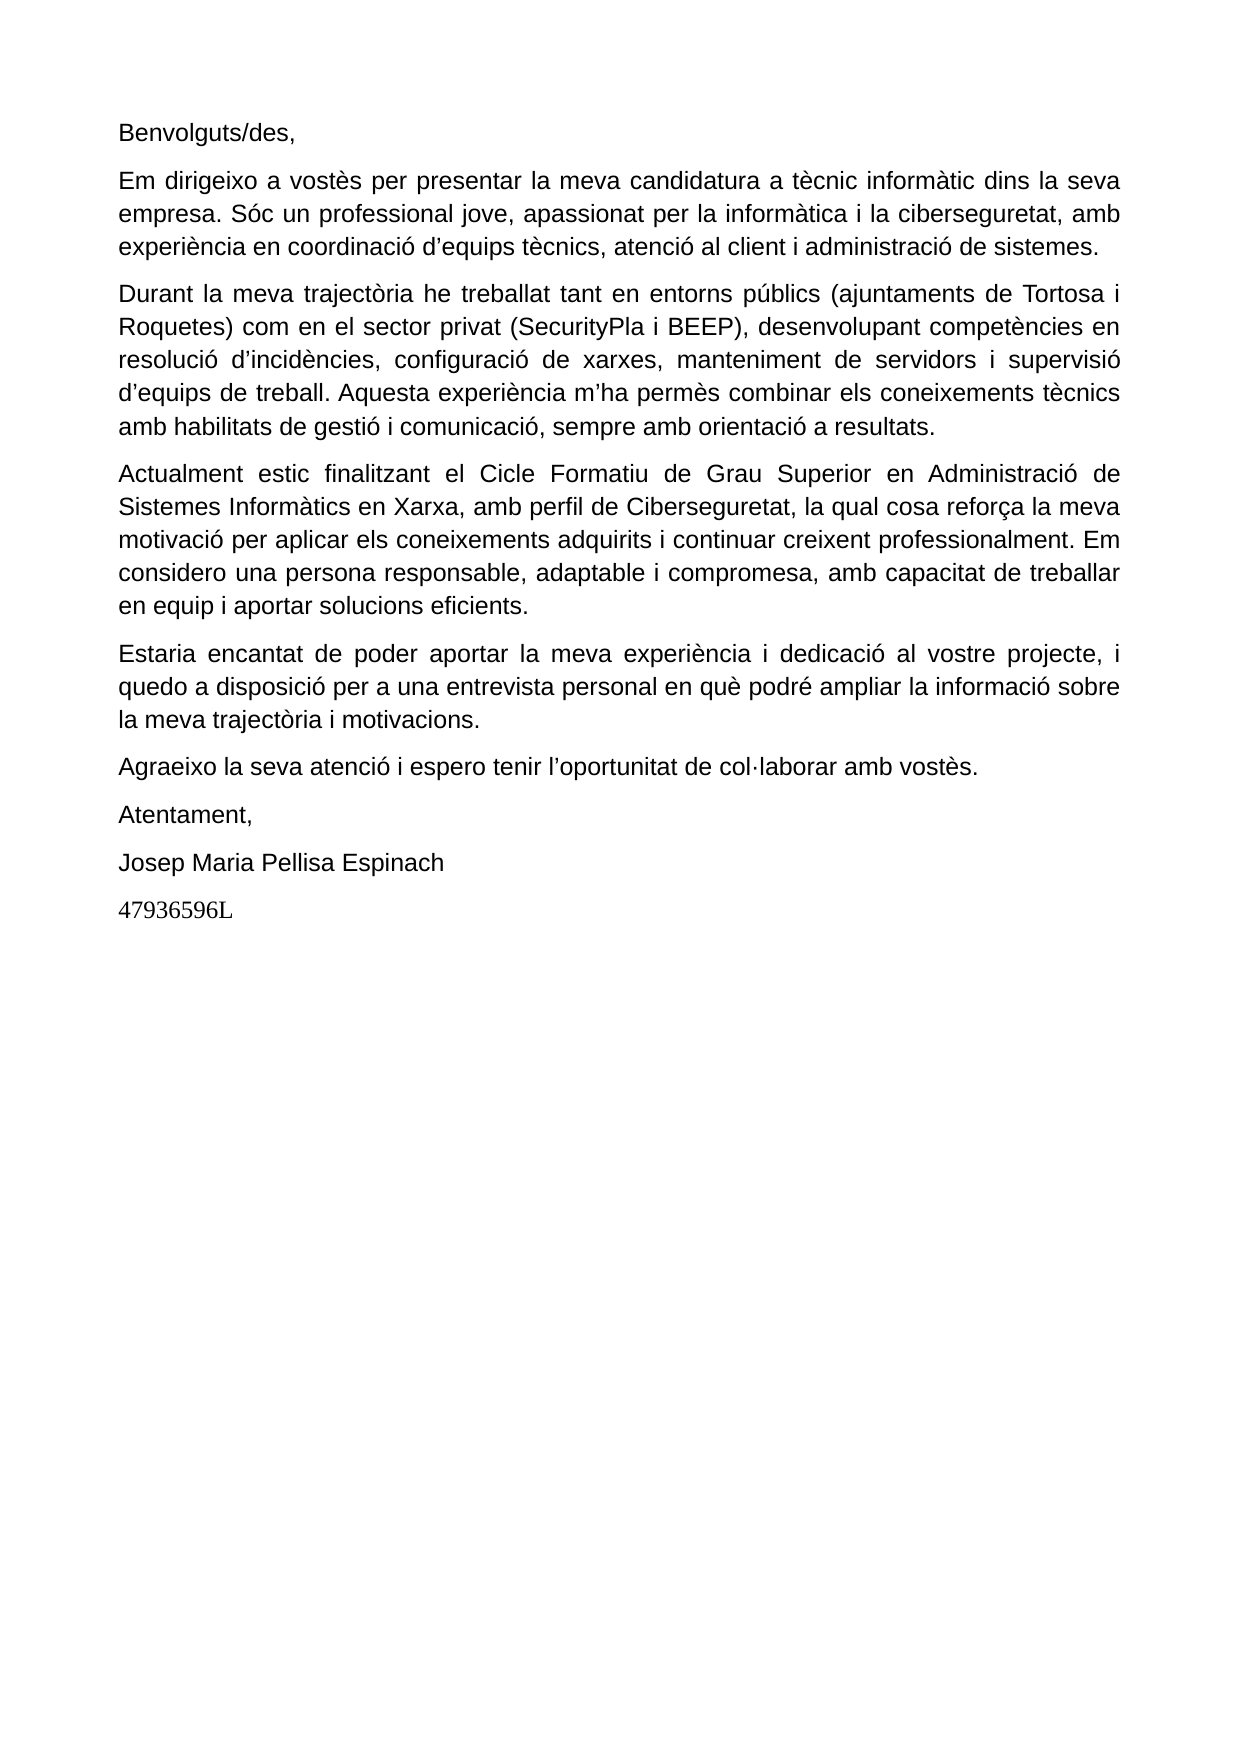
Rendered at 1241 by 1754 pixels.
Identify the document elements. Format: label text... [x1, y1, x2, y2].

text Actualment estic finalitzant el Cicle Formatiu de Grau Superior en Administració de Sistemes Informàtics en Xarxa, amb perfil de Ciberseguretat, la qual cosa reforça la meva motivació per aplicar els coneixements adquirits i continuar creixent professionalment. Em considero una persona responsable, adaptable i compromesa, amb capacitat de treballar en equip i aportar solucions eficients. [118, 459, 1122, 620]
text Em dirigeixo a vostès per presentar la meva candidatura a tècnic informàtic dins la seva empresa. Sóc un professional jove, apassionat per la informàtica i la ciberseguretat, amb experiència en coordinació d’equips tècnics, atenció al client i administració de sistemes. [118, 166, 1122, 261]
text Agraeixo la seva atenció i espero tenir l’oportunitat de col·laborar amb vostès. [118, 752, 1122, 781]
text Durant la meva trajectòria he treballat tant en entorns públics (ajuntaments de Tortosa i Roquetes) com en el sector privat (SecurityPla i BEEP), desenvolupant competències en resolució d’incidències, configuració de xarxes, manteniment de servidors i supervisió d’equips de treball. Aquesta experiència m’ha permès combinar els coneixements tècnics amb habilitats de gestió i comunicació, sempre amb orientació a resultats. [118, 279, 1122, 440]
text Estaria encantat de poder aportar la meva experiència i dedicació al vostre projecte, i quedo a disposició per a una entrevista personal en què podré ampliar la informació sobre la meva trajectòria i motivacions. [118, 639, 1122, 733]
text Josep Maria Pellisa Espinach [118, 848, 1122, 876]
text 47936596L [118, 895, 1122, 924]
text Atentament, [118, 800, 1122, 829]
text Benvolguts/des, [118, 118, 1122, 147]
